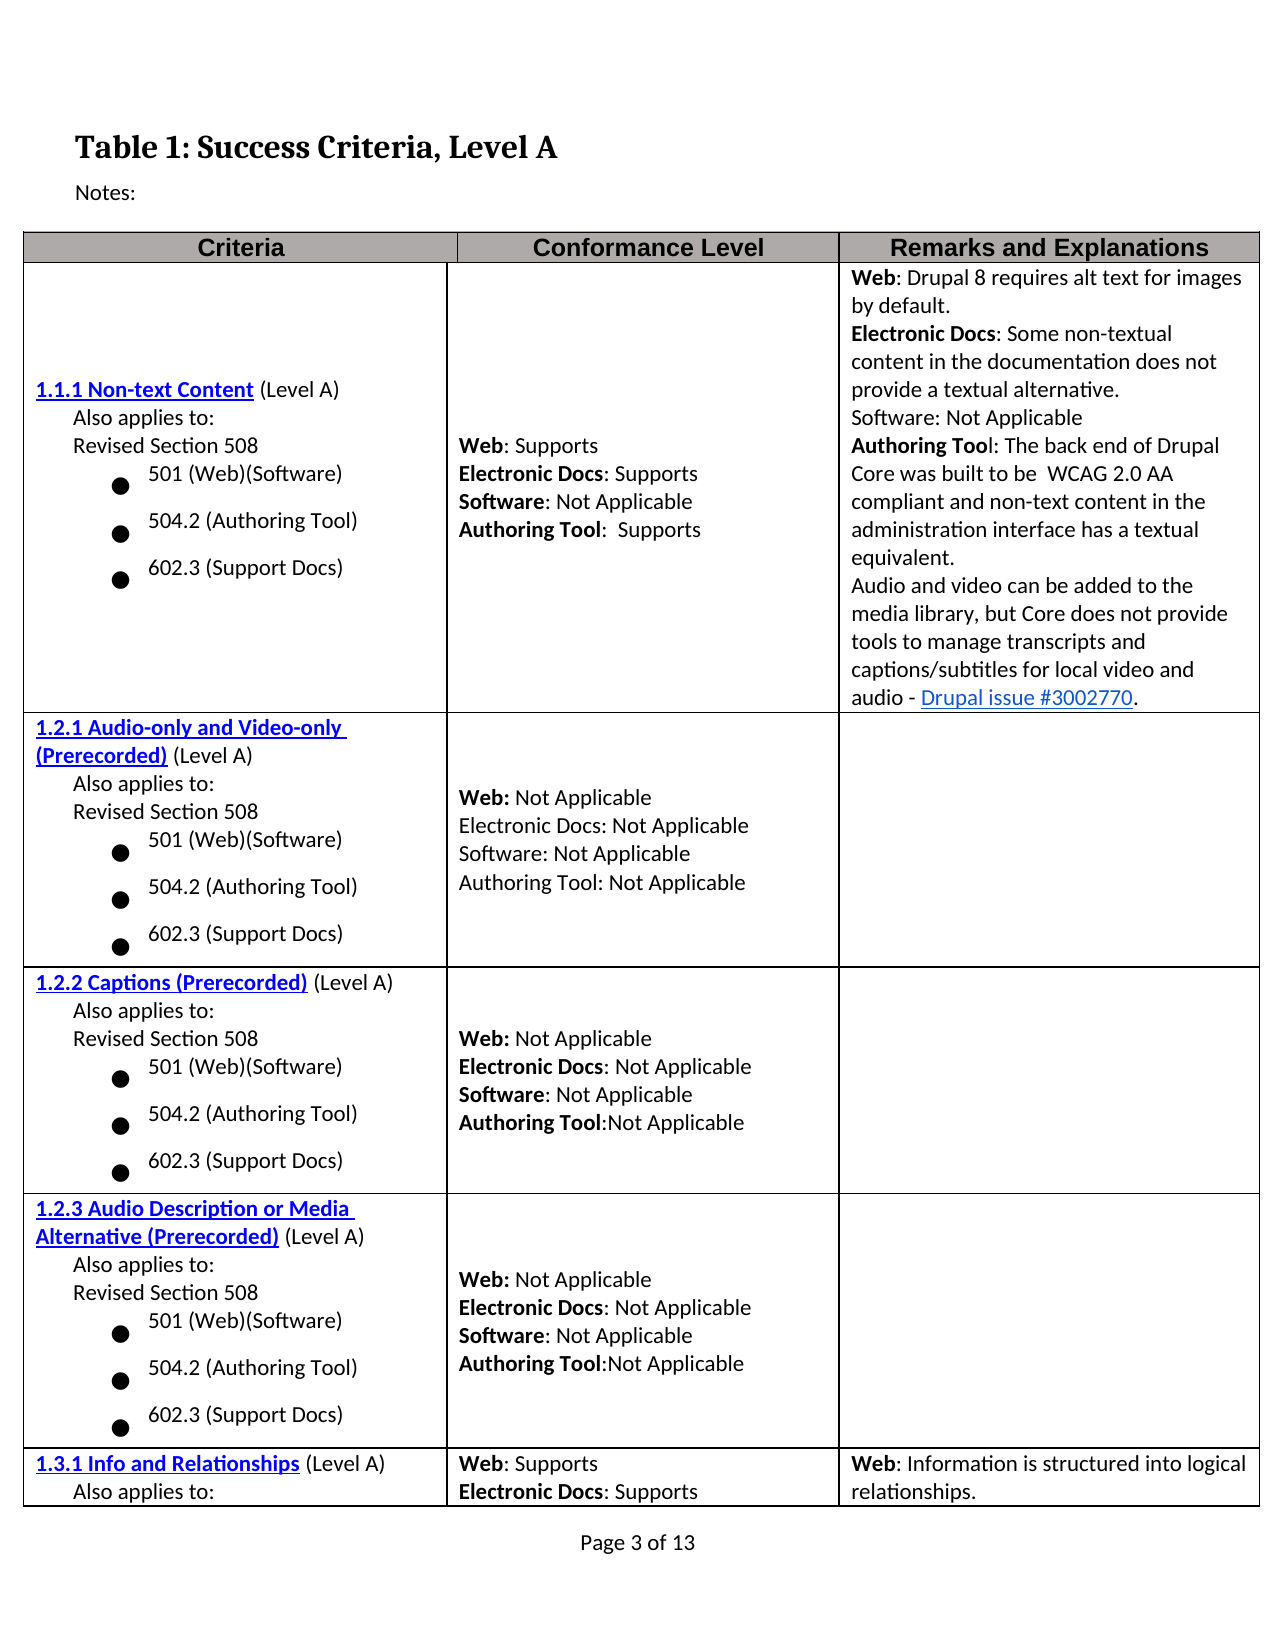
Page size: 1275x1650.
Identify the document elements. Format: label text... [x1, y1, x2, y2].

subtitle Notes: [75, 178, 1200, 206]
table_cell [840, 968, 1259, 1193]
table_cell Web: Information is structured into logical relationships. [840, 1449, 1259, 1505]
table_header Remarks and Explanations [840, 233, 1259, 262]
subtitle Table 1: Success Criteria, Level A [75, 128, 1200, 166]
table_cell 1.2.1 Audio-only and Video-only (Prerecorded) (Level A) Also applies to: Revised Section 508 501 (Web)(Software) 504.2 (Authoring Tool) 602.3 (Support Docs) [24, 713, 446, 966]
table_cell 1.3.1 Info and Relationships (Level A) Also applies to: [24, 1449, 446, 1505]
table_header Conformance Level [458, 233, 838, 262]
table_cell 1.2.2 Captions (Prerecorded) (Level A) Also applies to: Revised Section 508 501 (Web)(Software) 504.2 (Authoring Tool) 602.3 (Support Docs) [24, 968, 446, 1193]
table_cell Web: Drupal 8 requires alt text for images by default. Electronic Docs: Some non-textual content in the documentation does not provide a textual alternative. Software: Not Applicable Authoring Tool: The back end of Drupal Core was built to be WCAG 2.0 AA compliant and non-text content in the administration interface has a textual equivalent. Audio and video can be added to the media library, but Core does not provide tools to manage transcripts and captions/subtitles for local video and audio - Drupal issue #3002770. [840, 263, 1259, 712]
table_cell [840, 1194, 1259, 1447]
table_cell Web: Supports Electronic Docs: Supports [448, 1449, 838, 1505]
table_header Criteria [24, 233, 457, 262]
table_cell Web: Not Applicable Electronic Docs: Not Applicable Software: Not Applicable Authoring Tool:Not Applicable [448, 1194, 838, 1447]
table_cell Web: Not Applicable Electronic Docs: Not Applicable Software: Not Applicable Authoring Tool: Not Applicable [448, 713, 838, 966]
table_cell [840, 713, 1259, 966]
table_cell 1.1.1 Non-text Content (Level A) Also applies to: Revised Section 508 501 (Web)(Software) 504.2 (Authoring Tool) 602.3 (Support Docs) [24, 263, 446, 712]
table_cell Web: Supports Electronic Docs: Supports Software: Not Applicable Authoring Tool: Supports [448, 263, 838, 712]
table_cell Web: Not Applicable Electronic Docs: Not Applicable Software: Not Applicable Authoring Tool:Not Applicable [448, 968, 838, 1193]
table_cell 1.2.3 Audio Description or Media Alternative (Prerecorded) (Level A) Also applies to: Revised Section 508 501 (Web)(Software) 504.2 (Authoring Tool) 602.3 (Support Docs) [24, 1194, 446, 1447]
